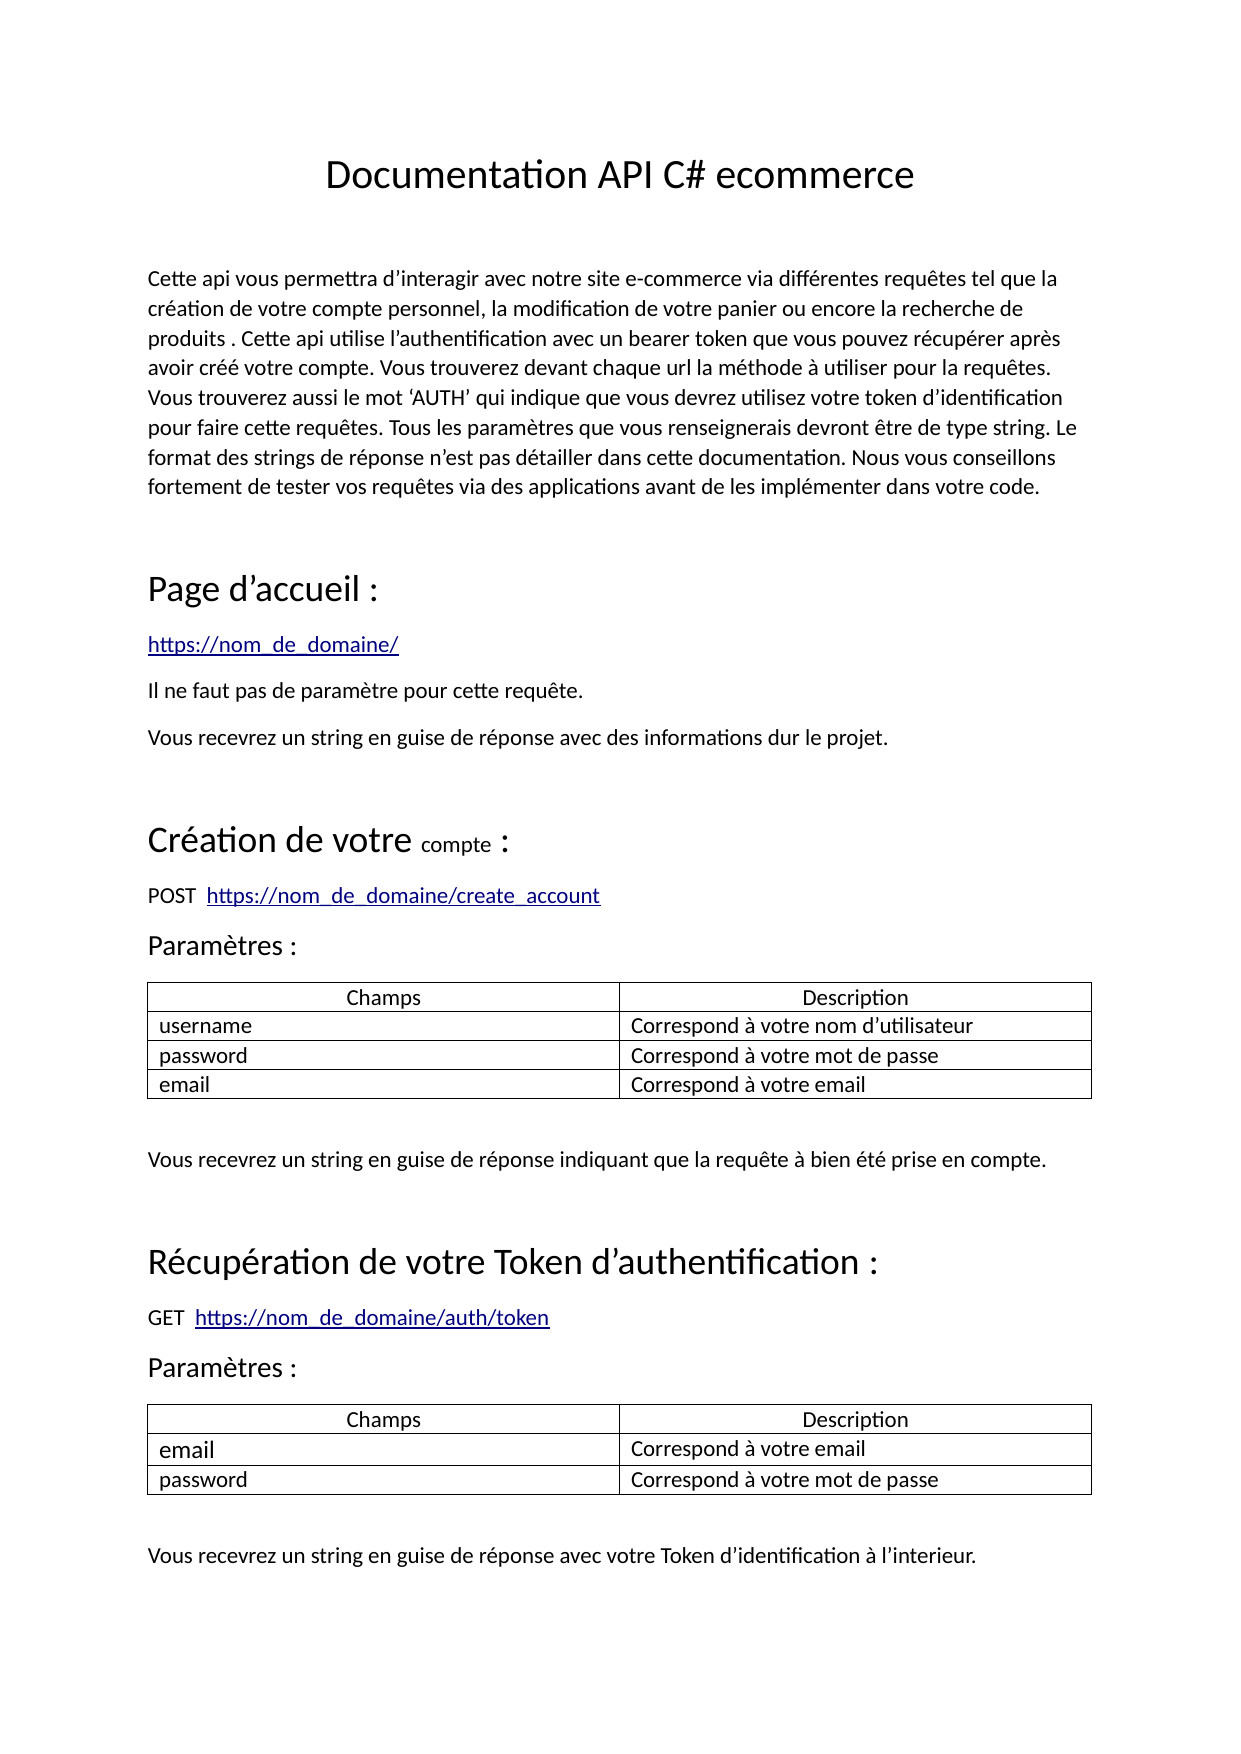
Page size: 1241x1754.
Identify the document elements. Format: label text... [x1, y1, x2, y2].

table_cell Correspond à votre email [620, 1070, 1091, 1098]
table_cell username [148, 1012, 619, 1040]
text Cette api vous permettra d’interagir avec notre site e-commerce via différentes requêtes tel que la création de votre compte personnel, la modification de votre panier ou encore la recherche de produits . Cette api utilise l’authentification avec un bearer token que vous pouvez récupérer après avoir créé votre compte. Vous trouverez devant chaque url la méthode à utiliser pour la requêtes. Vous trouverez aussi le mot ‘AUTH’ qui indique que vous devrez utilisez votre token d’identification pour faire cette requêtes. Tous les paramètres que vous renseignerais devront être de type string. Le format des strings de réponse n’est pas détailler dans cette documentation. Nous vous conseillons fortement de tester vos requêtes via des applications avant de les implémenter dans votre code. [148, 264, 1093, 500]
text https://nom_de_domaine/ [148, 630, 1093, 658]
text GET https://nom_de_domaine/auth/token [148, 1303, 1093, 1331]
text Vous recevrez un string en guise de réponse avec votre Token d’identification à l’interieur. [148, 1541, 1093, 1569]
table_cell email [148, 1434, 619, 1464]
table_cell Correspond à votre nom d’utilisateur [620, 1012, 1091, 1040]
table_cell Correspond à votre mot de passe [620, 1041, 1091, 1069]
table_header Description [620, 1405, 1091, 1433]
table_cell email [148, 1070, 619, 1098]
text Récupération de votre Token d’authentification : [148, 1238, 1093, 1284]
table_cell password [148, 1466, 619, 1493]
table_header Champs [148, 983, 619, 1011]
table_header Description [620, 983, 1091, 1011]
text Paramètres : [148, 927, 1093, 963]
text Paramètres : [148, 1349, 1093, 1385]
text POST https://nom_de_domaine/create_account [148, 881, 1093, 909]
text Vous recevrez un string en guise de réponse indiquant que la requête à bien été prise en compte. [148, 1145, 1093, 1173]
text Page d’accueil : [148, 565, 1093, 611]
table_cell Correspond à votre mot de passe [620, 1466, 1091, 1493]
text Création de votre compte : [148, 816, 1093, 861]
text Documentation API C# ecommerce [148, 148, 1093, 198]
text Vous recevrez un string en guise de réponse avec des informations dur le projet. [148, 723, 1093, 751]
table_cell Correspond à votre email [620, 1434, 1091, 1464]
text Il ne faut pas de paramètre pour cette requête. [148, 677, 1093, 704]
table_header Champs [148, 1405, 619, 1433]
table_cell password [148, 1041, 619, 1069]
